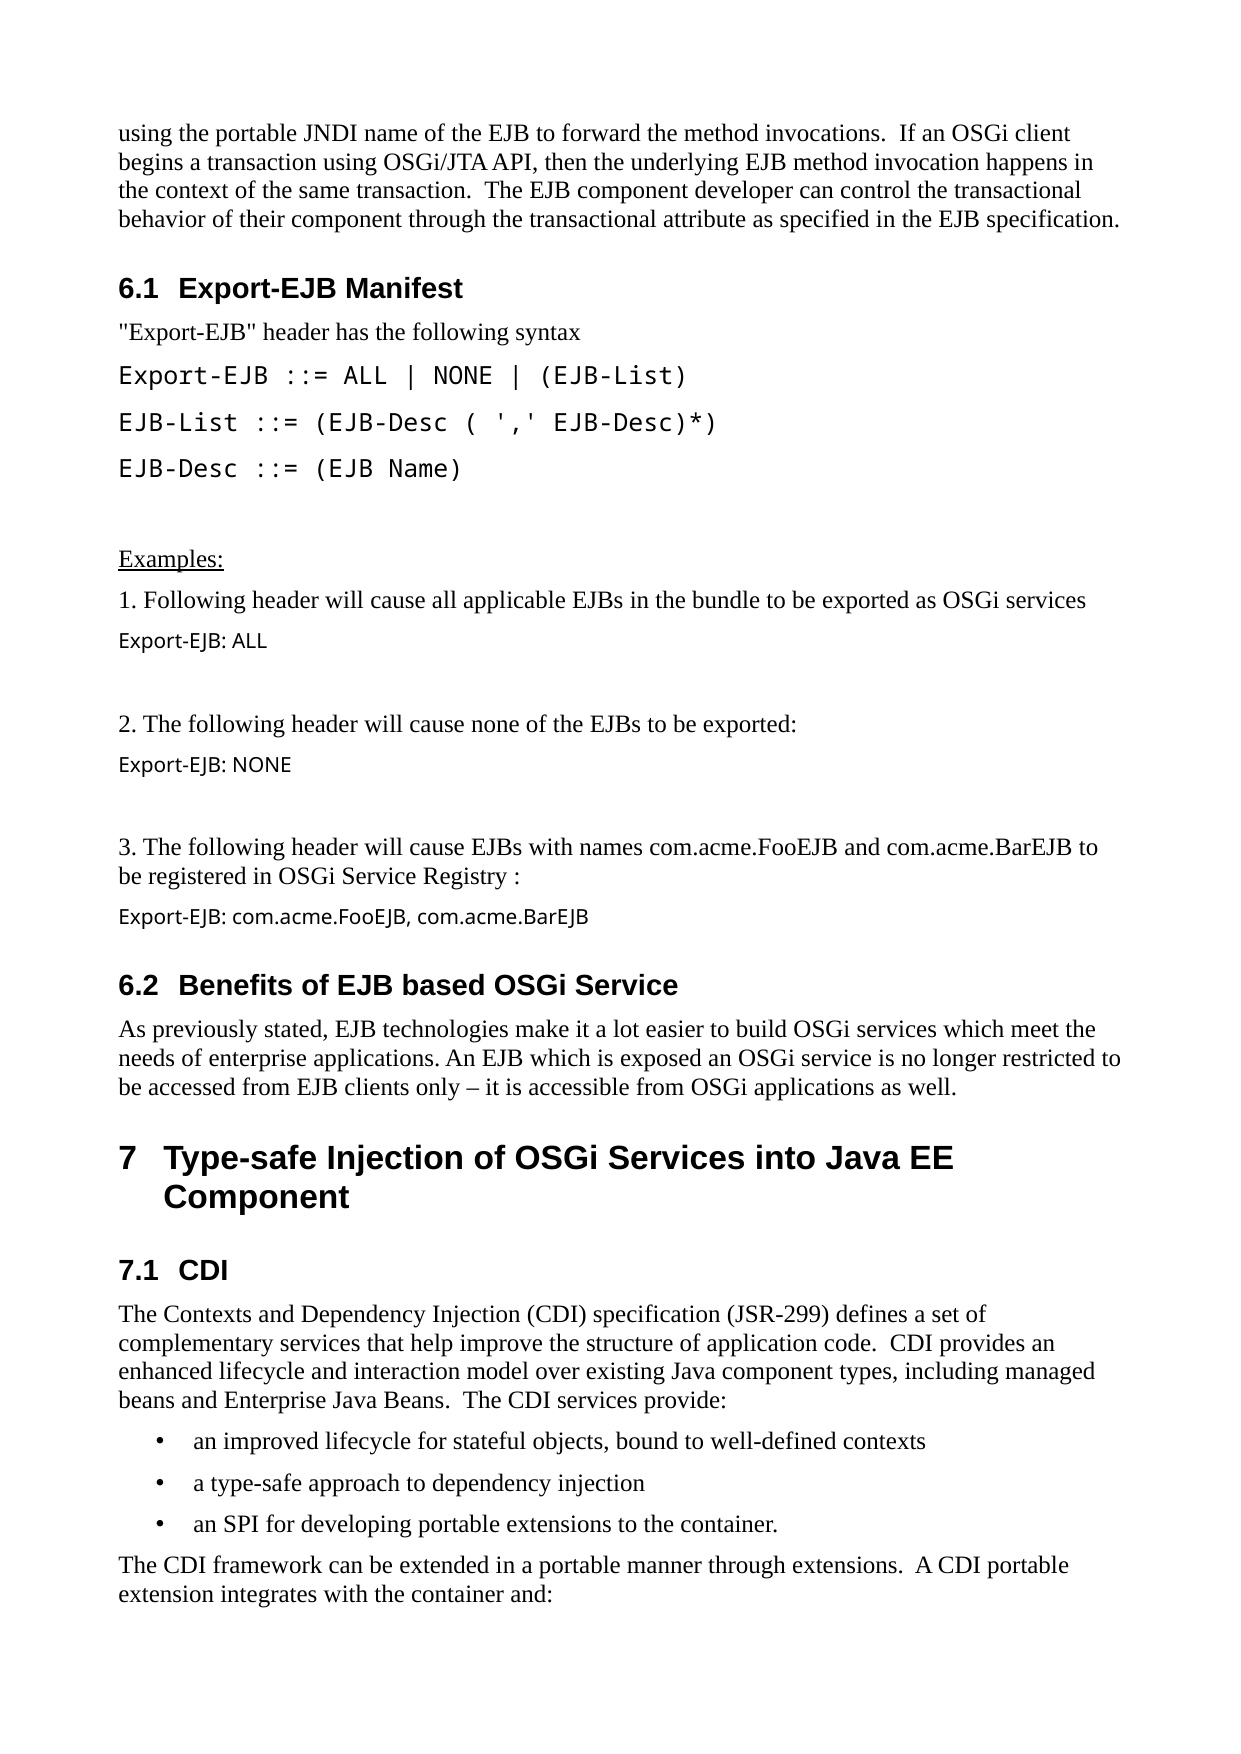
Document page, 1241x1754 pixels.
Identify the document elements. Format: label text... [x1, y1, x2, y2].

text Export-EJB: NONE [118, 750, 1122, 778]
subtitle Type-safe Injection of OSGi Services into Java EE Component [118, 1138, 1122, 1215]
subtitle Benefits of EJB based OSGi Service [118, 968, 1122, 1002]
text The CDI framework can be extended in a portable manner through extensions. A CDI portable extension integrates with the container and: [118, 1550, 1122, 1608]
text 2. The following header will cause none of the EJBs to be exported: [118, 709, 1122, 738]
text 1. Following header will cause all applicable EJBs in the bundle to be exported as OSGi services [118, 585, 1122, 614]
text Export-EJB: com.acme.FooEJB, com.acme.BarEJB [118, 902, 1122, 931]
text EJB-Desc ::= (EJB Name) [118, 451, 1122, 485]
text The Contexts and Dependency Injection (CDI) specification (JSR-299) defines a set of complementary services that help improve the structure of application code. CDI provides an enhanced lifecycle and interaction model over existing Java component types, including managed beans and Enterprise Java Beans. The CDI services provide: [118, 1299, 1122, 1414]
text Examples: [118, 544, 1122, 573]
text using the portable JNDI name of the EJB to forward the method invocations. If an OSGi client begins a transaction using OSGi/JTA API, then the underlying EJB method invocation happens in the context of the same transaction. The EJB component developer can control the transactional behavior of their component through the transactional attribute as specified in the EJB specification. [118, 118, 1122, 233]
text "Export-EJB" header has the following syntax [118, 317, 1122, 345]
text Export-EJB ::= ALL | NONE | (EJB-List) [118, 358, 1122, 392]
subtitle CDI [118, 1253, 1122, 1286]
list an SPI for developing portable extensions to the container. [156, 1509, 1122, 1538]
text As previously stated, EJB technologies make it a lot easier to build OSGi services which meet the needs of enterprise applications. An EJB which is exposed an OSGi service is no longer restricted to be accessed from EJB clients only – it is accessible from OSGi applications as well. [118, 1014, 1122, 1101]
list a type-safe approach to dependency injection [156, 1468, 1122, 1496]
text EJB-List ::= (EJB-Desc ( ',' EJB-Desc)*) [118, 404, 1122, 438]
text Export-EJB: ALL [118, 627, 1122, 655]
list an improved lifecycle for stateful objects, bound to well-defined contexts [156, 1426, 1122, 1455]
text 3. The following header will cause EJBs with names com.acme.FooEJB and com.acme.BarEJB to be registered in OSGi Service Registry : [118, 832, 1122, 890]
subtitle Export-EJB Manifest [118, 271, 1122, 304]
